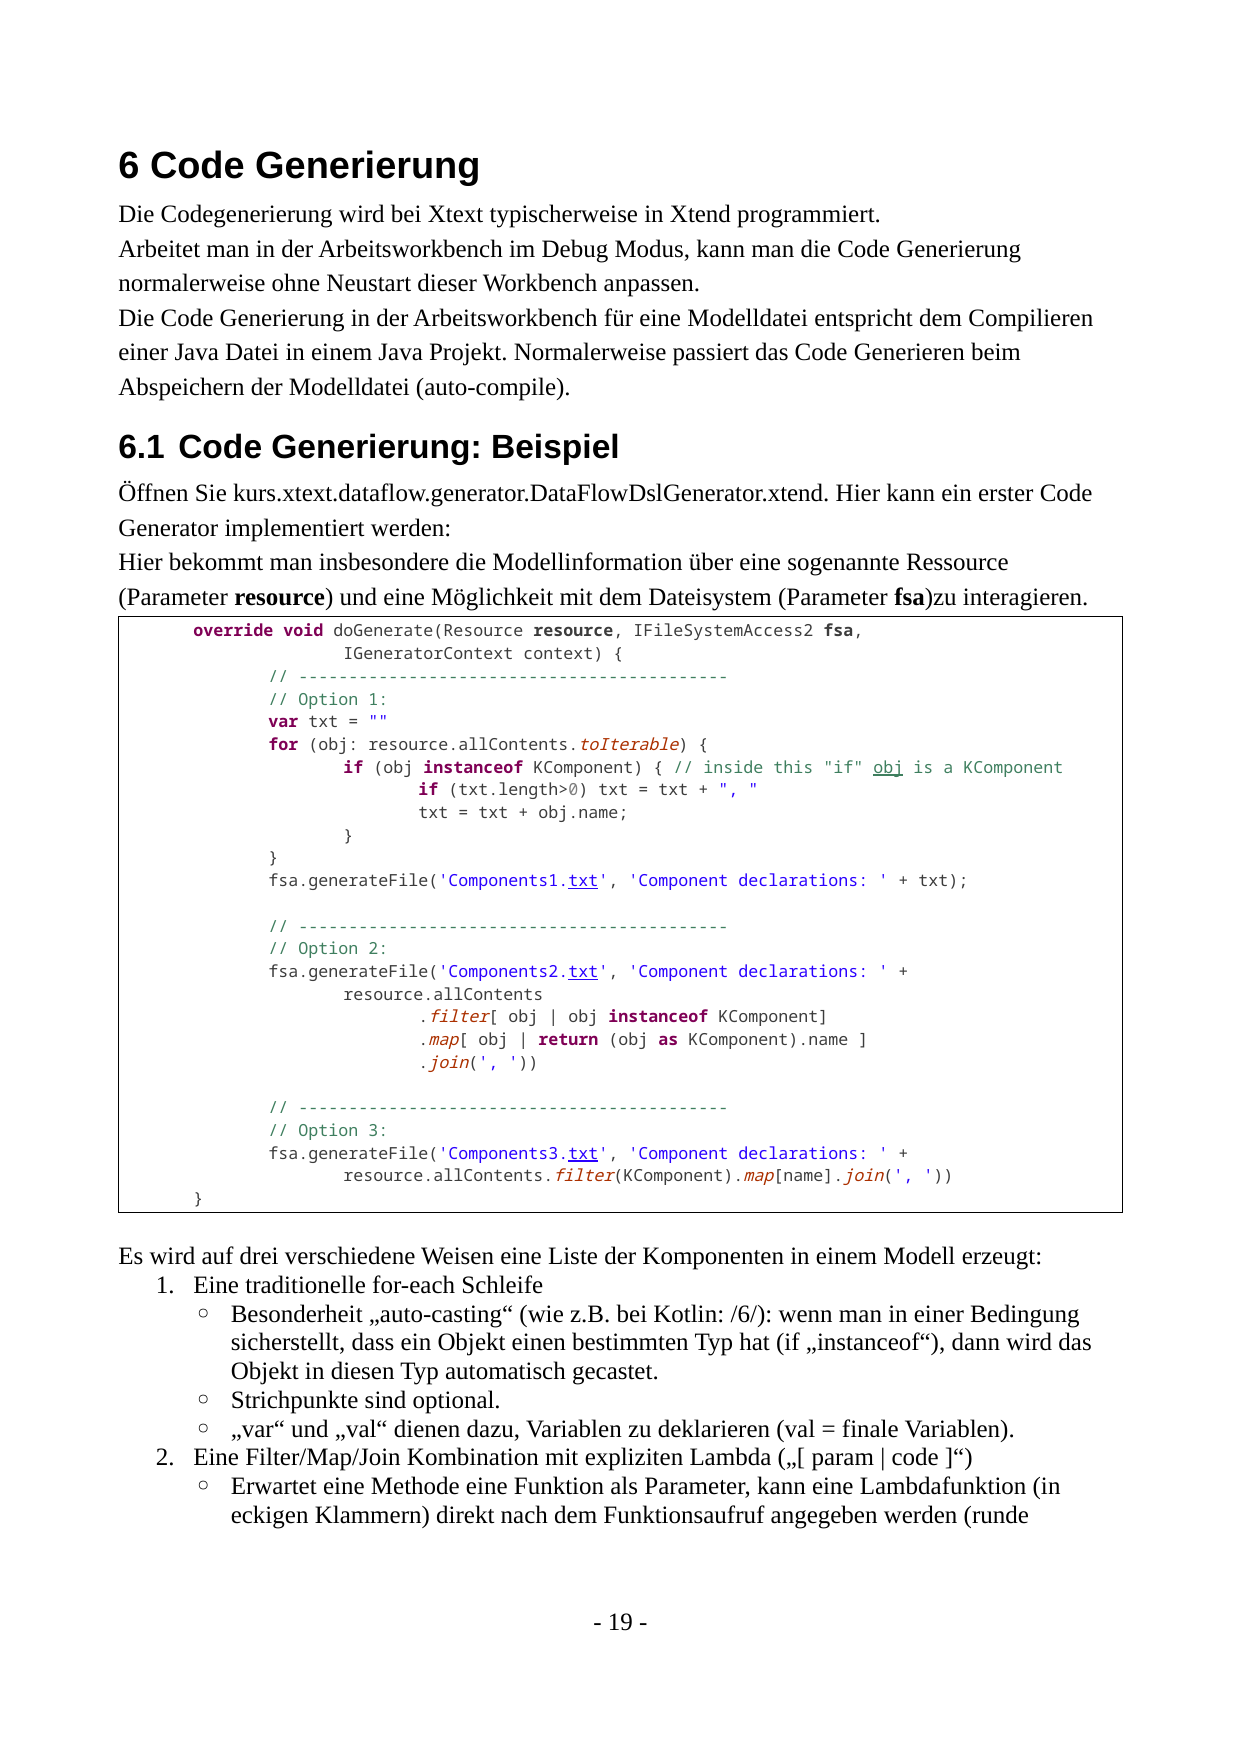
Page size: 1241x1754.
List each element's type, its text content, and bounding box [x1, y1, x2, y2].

text if (obj instanceof KComponent) { // inside this "if" obj is a KComponent [119, 752, 1122, 775]
text // Option 2: [119, 934, 1122, 957]
list Erwartet eine Methode eine Funktion als Parameter, kann eine Lambdafunktion (in eckigen Klammern) direkt nach dem Funktionsaufruf angegeben werden (runde [193, 1471, 1122, 1529]
text // ------------------------------------------- [119, 661, 1122, 684]
list „var“ und „val“ dienen dazu, Variablen zu deklarieren (val = finale Variablen). [193, 1414, 1122, 1442]
text Die Codegenerierung wird bei Xtext typischerweise in Xtend programmiert. [118, 199, 1122, 228]
list Besonderheit „auto-casting“ (wie z.B. bei Kotlin: /6/): wenn man in einer Bedingung sicherstellt, dass ein Objekt einen bestimmten Typ hat (if „instanceof“), dann wird das Objekt in diesen Typ automatisch gecastet. [193, 1299, 1122, 1385]
text Die Code Generierung in der Arbeitsworkbench für eine Modelldatei entspricht dem Compilieren einer Java Datei in einem Java Projekt. Normalerweise passiert das Code Generieren beim Abspeichern der Modelldatei (auto-compile). [118, 303, 1122, 400]
text fsa.generateFile('Components2.txt', 'Component declarations: ' + [119, 957, 1122, 979]
text // Option 1: [119, 684, 1122, 707]
text // ------------------------------------------- [119, 1093, 1122, 1116]
text if (txt.length>0) txt = txt + ", " [119, 775, 1122, 798]
text Hier bekommt man insbesondere die Modellinformation über eine sogenannte Ressource (Parameter resource) und eine Möglichkeit mit dem Dateisystem (Parameter fsa)zu interagieren. [118, 547, 1122, 610]
list Eine traditionelle for-each Schleife [156, 1270, 1122, 1299]
list Eine Filter/Map/Join Kombination mit expliziten Lambda („[ param | code ]“) [156, 1442, 1122, 1471]
text override void doGenerate(Resource resource, IFileSystemAccess2 fsa, [119, 617, 1122, 639]
text Öffnen Sie kurs.xtext.dataflow.generator.DataFlowDslGenerator.xtend. Hier kann ein erster Code Generator implementiert werden: [118, 478, 1122, 541]
text txt = txt + obj.name; [119, 798, 1122, 820]
subtitle Code Generierung: Beispiel [118, 427, 1122, 466]
text } [119, 843, 1122, 866]
text IGeneratorContext context) { [119, 639, 1122, 661]
text .filter[ obj | obj instanceof KComponent] [119, 1002, 1122, 1025]
text // Option 3: [119, 1116, 1122, 1138]
text .map[ obj | return (obj as KComponent).name ] [119, 1025, 1122, 1047]
text resource.allContents.filter(KComponent).map[name].join(', ')) [119, 1161, 1122, 1184]
list Strichpunkte sind optional. [193, 1385, 1122, 1414]
text Es wird auf drei verschiedene Weisen eine Liste der Komponenten in einem Modell erzeugt: [118, 1241, 1122, 1270]
text } [119, 820, 1122, 843]
subtitle Code Generierung [118, 143, 1122, 187]
text } [119, 1184, 1122, 1212]
text var txt = "" [119, 707, 1122, 729]
text // ------------------------------------------- [119, 911, 1122, 934]
text fsa.generateFile('Components3.txt', 'Component declarations: ' + [119, 1138, 1122, 1161]
text fsa.generateFile('Components1.txt', 'Component declarations: ' + txt); [119, 866, 1122, 892]
text resource.allContents [119, 979, 1122, 1002]
text for (obj: resource.allContents.toIterable) { [119, 729, 1122, 752]
text .join(', ')) [119, 1047, 1122, 1073]
text Arbeitet man in der Arbeitsworkbench im Debug Modus, kann man die Code Generierung normalerweise ohne Neustart dieser Workbench anpassen. [118, 234, 1122, 297]
